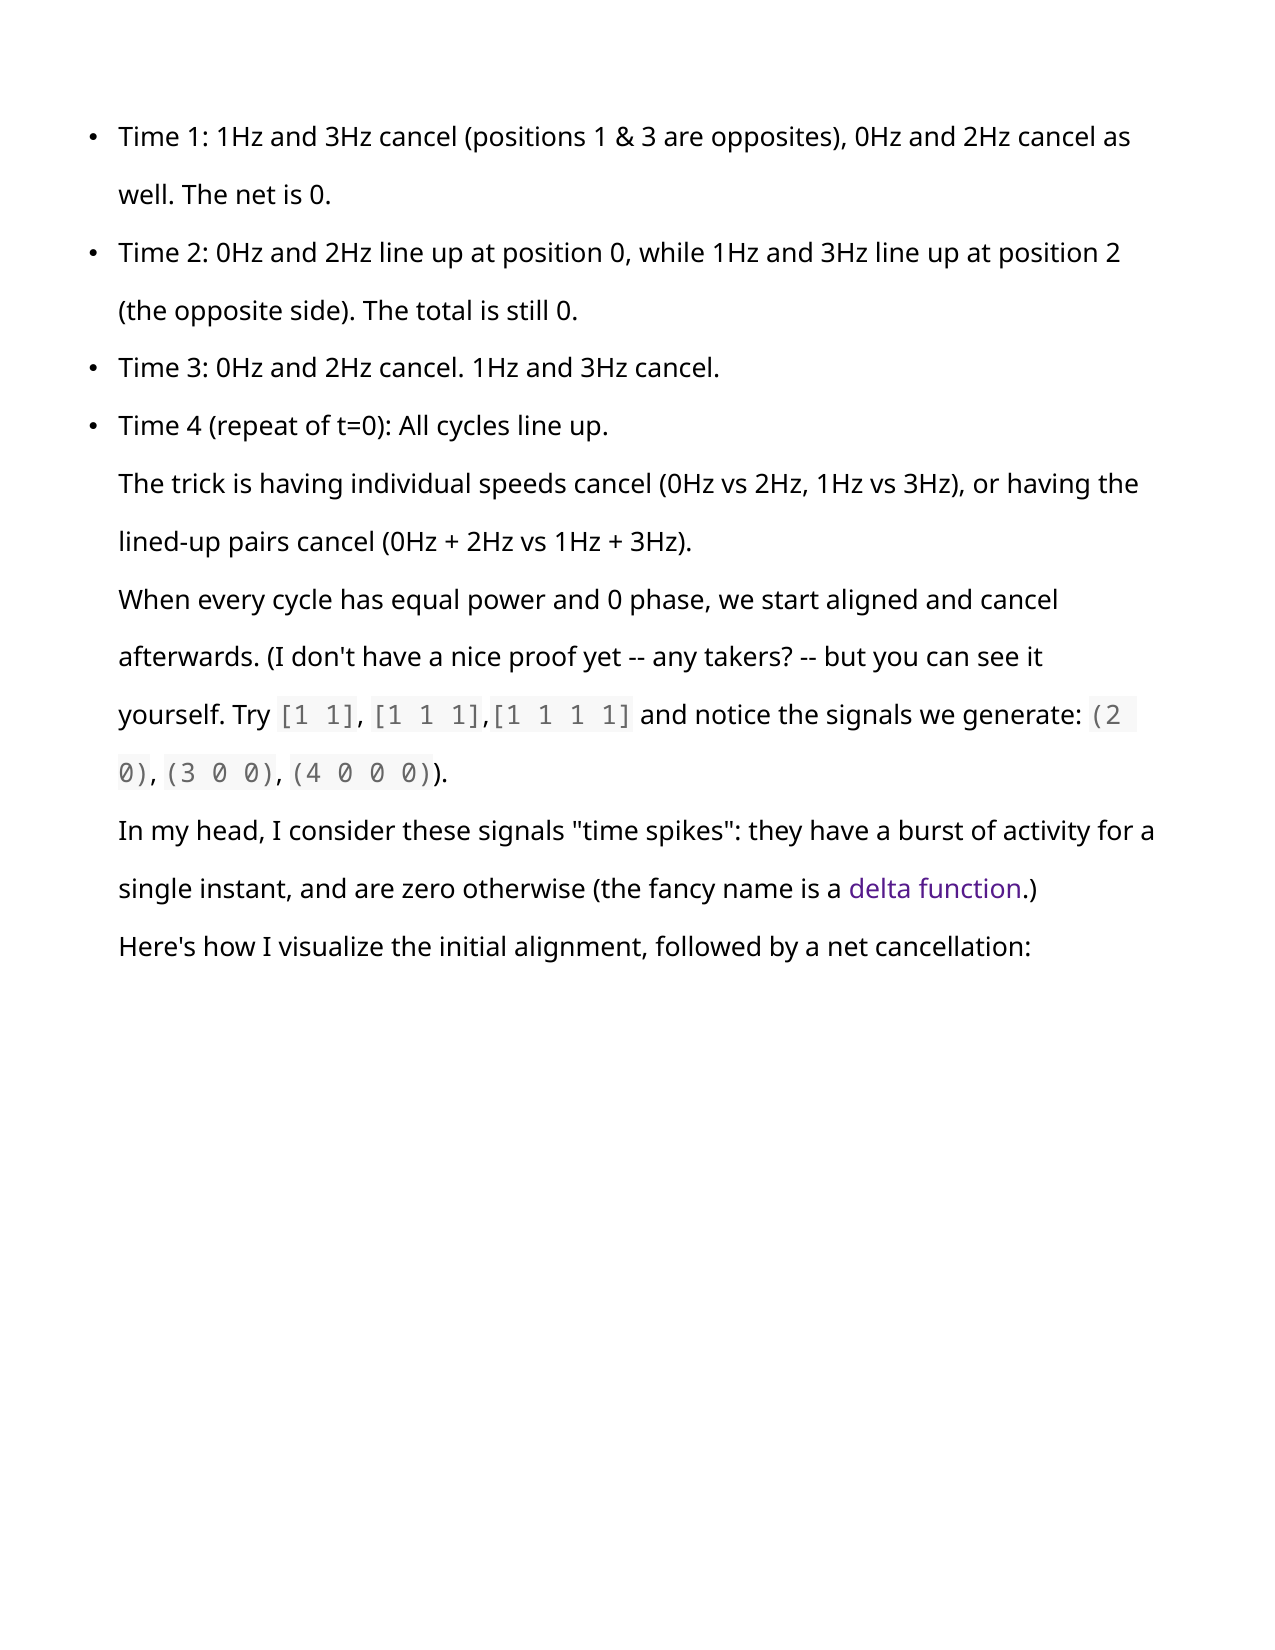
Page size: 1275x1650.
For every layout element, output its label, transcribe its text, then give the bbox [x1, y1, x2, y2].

list Time 4 (repeat of t=0): All cycles line up. [118, 407, 1157, 443]
text When every cycle has equal power and 0 phase, we start aligned and cancel afterwards. (I don't have a nice proof yet -- any takers? -- but you can see it yourself. Try [1 1], [1 1 1],[1 1 1 1] and notice the signals we generate: (2 0), (3 0 0), (4 0 0 0)). [118, 581, 1157, 790]
list Time 1: 1Hz and 3Hz cancel (positions 1 & 3 are opposites), 0Hz and 2Hz cancel as well. The net is 0. [118, 118, 1157, 212]
text The trick is having individual speeds cancel (0Hz vs 2Hz, 1Hz vs 3Hz), or having the lined-up pairs cancel (0Hz + 2Hz vs 1Hz + 3Hz). [118, 465, 1157, 559]
list Time 3: 0Hz and 2Hz cancel. 1Hz and 3Hz cancel. [118, 349, 1157, 386]
list Time 2: 0Hz and 2Hz line up at position 0, while 1Hz and 3Hz line up at position 2 (the opposite side). The total is still 0. [118, 234, 1157, 328]
text Here's how I visualize the initial alignment, followed by a net cancellation: [118, 927, 1157, 964]
text In my head, I consider these signals "time spikes": they have a burst of activity for a single instant, and are zero otherwise (the fancy name is a delta function.) [118, 812, 1157, 906]
